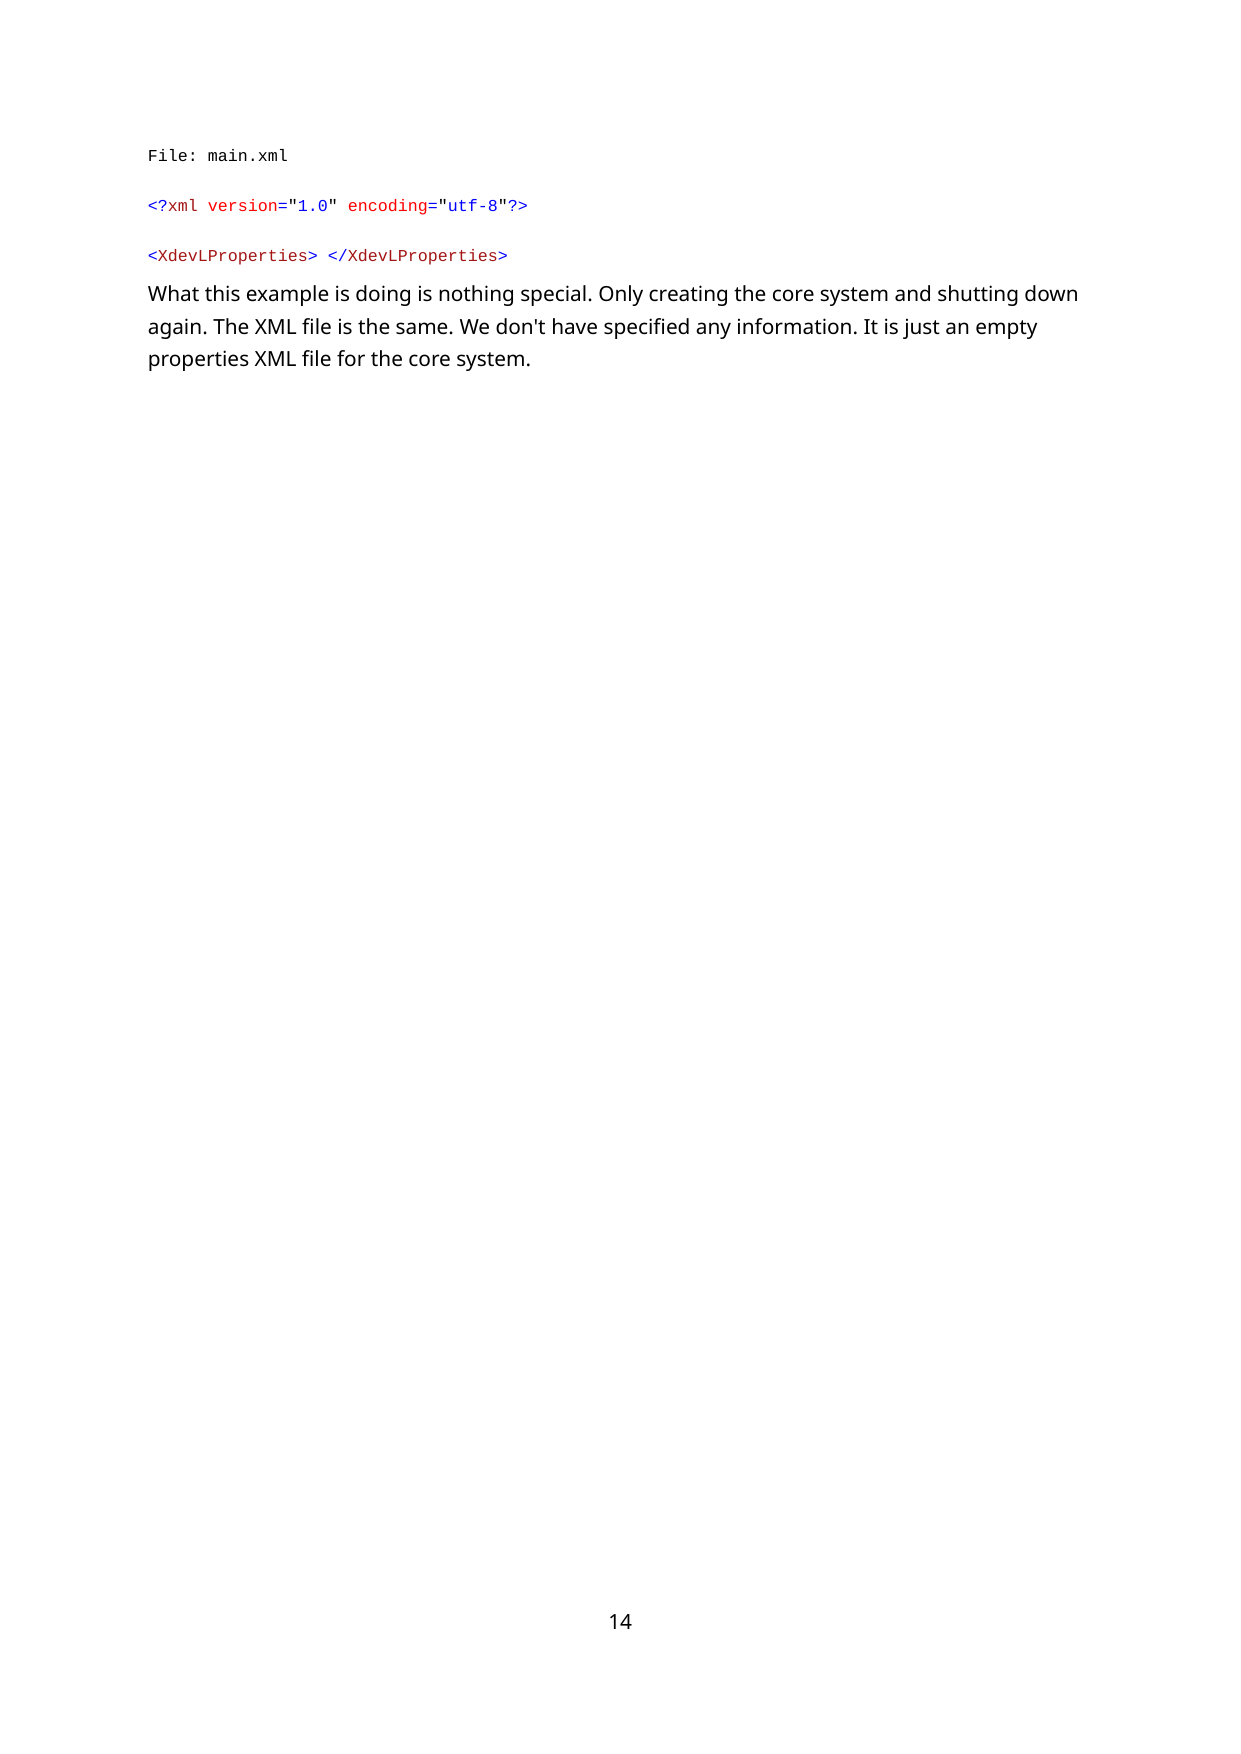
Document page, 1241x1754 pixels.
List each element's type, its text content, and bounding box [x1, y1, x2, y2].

text <?xml version="1.0" encoding="utf-8"?> [148, 198, 1092, 236]
text <XdevLProperties> </XdevLProperties> [148, 248, 1092, 267]
text What this example is doing is nothing special. Only creating the core system and shutting down again. The XML file is the same. We don't have specified any information. It is just an empty properties XML file for the core system. [148, 279, 1092, 373]
text File: main.xml [148, 148, 1092, 185]
